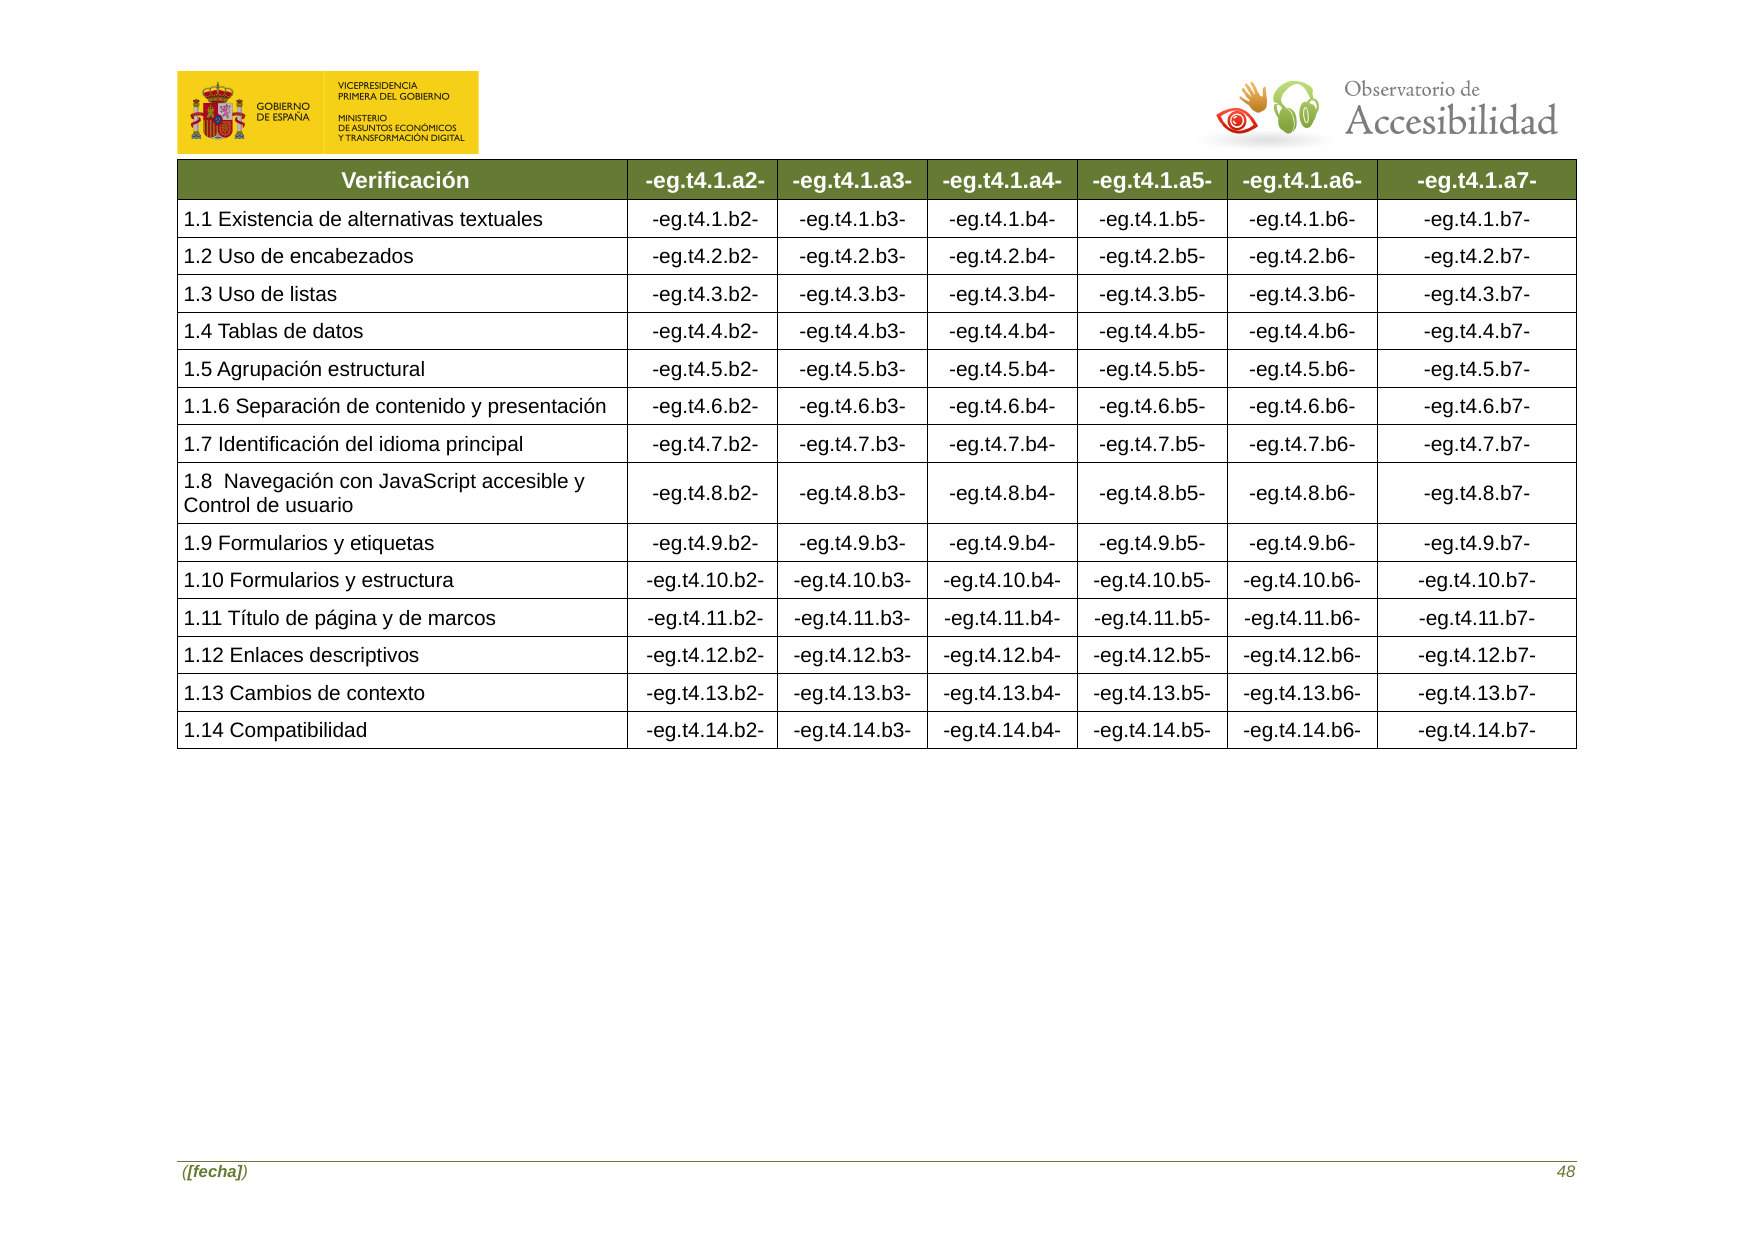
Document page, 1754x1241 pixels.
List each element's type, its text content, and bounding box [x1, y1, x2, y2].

table_cell -eg.t4.5.b4- [928, 350, 1077, 387]
table_cell -eg.t4.14.b2- [628, 712, 777, 748]
table_cell -eg.t4.4.b5- [1078, 313, 1227, 349]
table_cell 1.10 Formularios y estructura [178, 562, 627, 598]
table_cell -eg.t4.8.b3- [778, 463, 927, 523]
table_cell -eg.t4.4.b6- [1228, 313, 1377, 349]
table_cell -eg.t4.10.b7- [1378, 562, 1576, 598]
table_cell -eg.t4.9.b3- [778, 524, 927, 561]
table_cell 1.14 Compatibilidad [178, 712, 627, 748]
table_cell -eg.t4.7.b3- [778, 425, 927, 462]
table_cell -eg.t4.1.b3- [778, 200, 927, 237]
table_cell -eg.t4.9.b4- [928, 524, 1077, 561]
table_cell 1.1 Existencia de alternativas textuales [178, 200, 627, 237]
table_cell -eg.t4.3.b5- [1078, 275, 1227, 312]
table_cell -eg.t4.13.b2- [628, 674, 777, 711]
table_cell -eg.t4.3.b6- [1228, 275, 1377, 312]
table_cell -eg.t4.13.b6- [1228, 674, 1377, 711]
table_cell 1.12 Enlaces descriptivos [178, 637, 627, 673]
table_cell -eg.t4.12.b2- [628, 637, 777, 673]
table_cell -eg.t4.11.b4- [928, 599, 1077, 636]
table_cell -eg.t4.2.b5- [1078, 238, 1227, 274]
table_cell -eg.t4.11.b5- [1078, 599, 1227, 636]
table_cell -eg.t4.13.b4- [928, 674, 1077, 711]
table_header -eg.t4.1.a4- [928, 160, 1077, 199]
table_cell -eg.t4.4.b3- [778, 313, 927, 349]
table_cell 1.13 Cambios de contexto [178, 674, 627, 711]
table_cell -eg.t4.7.b4- [928, 425, 1077, 462]
table_cell -eg.t4.7.b6- [1228, 425, 1377, 462]
table_cell -eg.t4.1.b7- [1378, 200, 1576, 237]
table_cell -eg.t4.12.b4- [928, 637, 1077, 673]
table_header -eg.t4.1.a6- [1228, 160, 1377, 199]
table_cell -eg.t4.6.b7- [1378, 388, 1576, 424]
table_cell -eg.t4.12.b3- [778, 637, 927, 673]
table_cell -eg.t4.2.b4- [928, 238, 1077, 274]
picture [177, 71, 479, 154]
table_cell -eg.t4.9.b7- [1378, 524, 1576, 561]
table_cell -eg.t4.3.b2- [628, 275, 777, 312]
table_cell 1.4 Tablas de datos [178, 313, 627, 349]
table_cell -eg.t4.9.b6- [1228, 524, 1377, 561]
table_cell -eg.t4.10.b5- [1078, 562, 1227, 598]
table_cell -eg.t4.10.b3- [778, 562, 927, 598]
table_header Verificación [178, 160, 627, 199]
table_cell -eg.t4.12.b5- [1078, 637, 1227, 673]
table_cell 1.5 Agrupación estructural [178, 350, 627, 387]
table_cell -eg.t4.4.b2- [628, 313, 777, 349]
table_cell -eg.t4.9.b5- [1078, 524, 1227, 561]
table_cell -eg.t4.2.b2- [628, 238, 777, 274]
table_cell -eg.t4.12.b7- [1378, 637, 1576, 673]
table_header -eg.t4.1.a5- [1078, 160, 1227, 199]
table_cell -eg.t4.12.b6- [1228, 637, 1377, 673]
table_cell -eg.t4.11.b3- [778, 599, 927, 636]
table_cell -eg.t4.14.b6- [1228, 712, 1377, 748]
table_cell -eg.t4.4.b4- [928, 313, 1077, 349]
table_cell -eg.t4.6.b5- [1078, 388, 1227, 424]
table_cell -eg.t4.8.b2- [628, 463, 777, 523]
table_cell -eg.t4.2.b3- [778, 238, 927, 274]
table_cell 1.11 Título de página y de marcos [178, 599, 627, 636]
table_cell -eg.t4.7.b7- [1378, 425, 1576, 462]
table_cell -eg.t4.2.b7- [1378, 238, 1576, 274]
table_cell -eg.t4.11.b6- [1228, 599, 1377, 636]
table_cell -eg.t4.7.b5- [1078, 425, 1227, 462]
table_cell -eg.t4.1.b2- [628, 200, 777, 237]
table_cell -eg.t4.7.b2- [628, 425, 777, 462]
table_cell -eg.t4.13.b3- [778, 674, 927, 711]
table_cell -eg.t4.10.b2- [628, 562, 777, 598]
table_cell -eg.t4.14.b7- [1378, 712, 1576, 748]
table_cell -eg.t4.8.b7- [1378, 463, 1576, 523]
table_cell -eg.t4.8.b4- [928, 463, 1077, 523]
table_cell -eg.t4.3.b7- [1378, 275, 1576, 312]
table_cell -eg.t4.3.b3- [778, 275, 927, 312]
table_header -eg.t4.1.a2- [628, 160, 777, 199]
table_cell -eg.t4.3.b4- [928, 275, 1077, 312]
table_cell -eg.t4.6.b2- [628, 388, 777, 424]
table_cell 1.9 Formularios y etiquetas [178, 524, 627, 561]
table_cell -eg.t4.5.b2- [628, 350, 777, 387]
table_cell -eg.t4.5.b5- [1078, 350, 1227, 387]
table_cell -eg.t4.1.b6- [1228, 200, 1377, 237]
table_header -eg.t4.1.a3- [778, 160, 927, 199]
table_cell -eg.t4.6.b3- [778, 388, 927, 424]
table_cell -eg.t4.2.b6- [1228, 238, 1377, 274]
table_cell -eg.t4.10.b6- [1228, 562, 1377, 598]
table_cell -eg.t4.1.b4- [928, 200, 1077, 237]
table_cell -eg.t4.14.b3- [778, 712, 927, 748]
table_cell -eg.t4.11.b2- [628, 599, 777, 636]
table_header -eg.t4.1.a7- [1378, 160, 1576, 199]
table_cell -eg.t4.6.b4- [928, 388, 1077, 424]
table_cell -eg.t4.1.b5- [1078, 200, 1227, 237]
table_cell -eg.t4.5.b3- [778, 350, 927, 387]
table_cell -eg.t4.10.b4- [928, 562, 1077, 598]
table_cell -eg.t4.8.b6- [1228, 463, 1377, 523]
table_cell -eg.t4.13.b5- [1078, 674, 1227, 711]
table_cell -eg.t4.9.b2- [628, 524, 777, 561]
table_cell -eg.t4.14.b4- [928, 712, 1077, 748]
table_cell -eg.t4.11.b7- [1378, 599, 1576, 636]
table_cell -eg.t4.5.b6- [1228, 350, 1377, 387]
table_cell -eg.t4.13.b7- [1378, 674, 1576, 711]
table_cell -eg.t4.14.b5- [1078, 712, 1227, 748]
table_cell -eg.t4.6.b6- [1228, 388, 1377, 424]
table_cell 1.7 Identificación del idioma principal [178, 425, 627, 462]
picture [1196, 72, 1572, 154]
table_cell -eg.t4.4.b7- [1378, 313, 1576, 349]
table_cell -eg.t4.8.b5- [1078, 463, 1227, 523]
table_cell 1.8 Navegación con JavaScript accesible y Control de usuario [178, 463, 627, 523]
table_cell 1.2 Uso de encabezados [178, 238, 627, 274]
table_cell 1.1.6 Separación de contenido y presentación [178, 388, 627, 424]
table_cell -eg.t4.5.b7- [1378, 350, 1576, 387]
table_cell 1.3 Uso de listas [178, 275, 627, 312]
